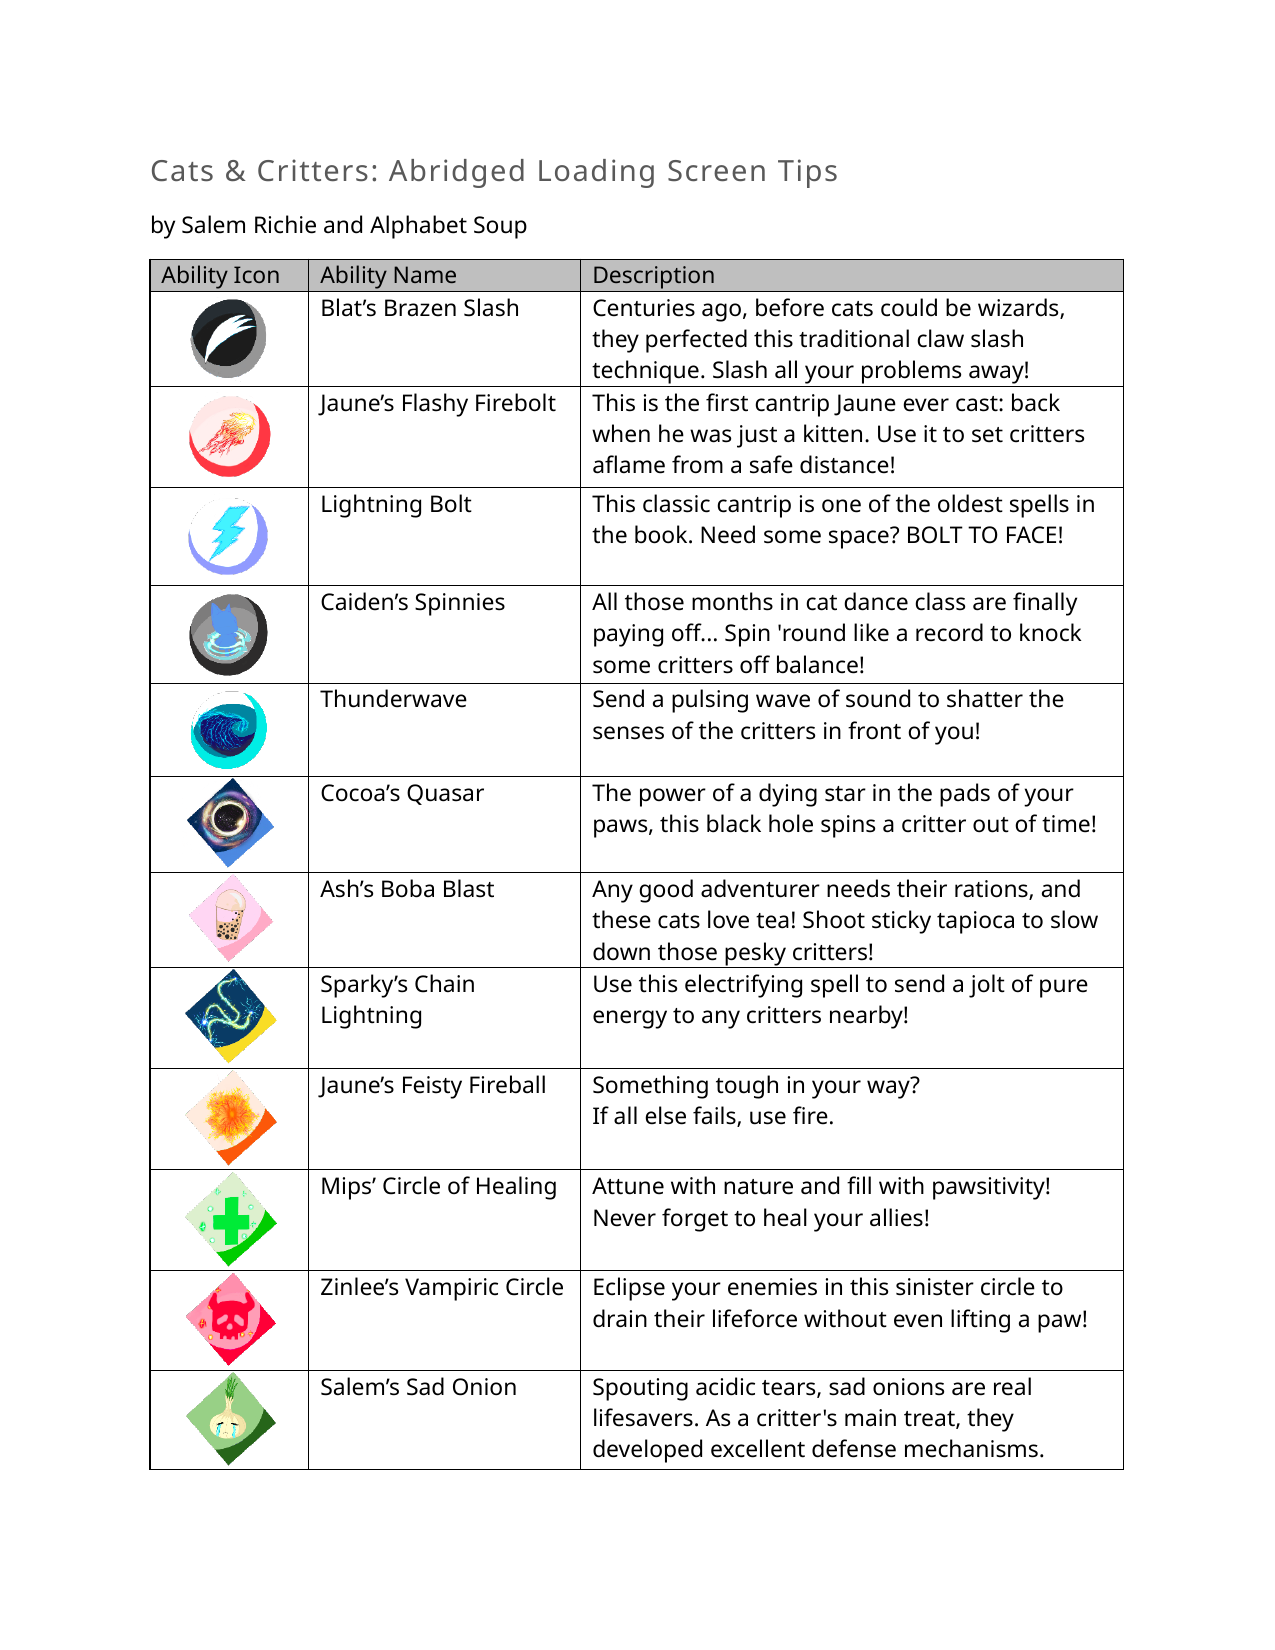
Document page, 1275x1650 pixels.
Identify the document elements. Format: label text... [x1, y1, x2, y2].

table_cell Attune with nature and fill with pawsitivity! Never forget to heal your allies! [581, 1170, 1123, 1270]
table_cell [151, 684, 308, 776]
table_cell Mips’ Circle of Healing [309, 1170, 580, 1270]
table_cell [151, 488, 308, 585]
table_cell [151, 777, 308, 872]
table_cell [151, 873, 308, 967]
table_cell Ash’s Boba Blast [309, 873, 580, 967]
table_cell Spouting acidic tears, sad onions are real lifesavers. As a critter's main treat, they developed excellent defense mechanisms. [581, 1371, 1123, 1469]
table_cell Jaune’s Flashy Firebolt [309, 387, 580, 487]
table_header Ability Icon [151, 260, 308, 291]
table_cell Use this electrifying spell to send a jolt of pure energy to any critters nearby! [581, 968, 1123, 1068]
subtitle Cats & Critters: Abridged Loading Screen Tips [150, 150, 1125, 190]
table_cell Salem’s Sad Onion [309, 1371, 580, 1469]
text by Salem Richie and Alphabet Soup [150, 209, 1125, 240]
table_cell Cocoa’s Quasar [309, 777, 580, 872]
table_cell [151, 292, 308, 386]
table_cell [151, 1271, 308, 1370]
table_cell Blat’s Brazen Slash [309, 292, 580, 386]
table_cell Eclipse your enemies in this sinister circle to drain their lifeforce without even lifting a paw! [581, 1271, 1123, 1370]
table_cell The power of a dying star in the pads of your paws, this black hole spins a critter out of time! [581, 777, 1123, 872]
table_cell Any good adventurer needs their rations, and these cats love tea! Shoot sticky tapioca to slow down those pesky critters! [581, 873, 1123, 967]
table_header Description [581, 260, 1123, 291]
table_cell This is the first cantrip Jaune ever cast: back when he was just a kitten. Use it to set critters aflame from a safe distance! [581, 387, 1123, 487]
table_cell Something tough in your way? If all else fails, use fire. [581, 1069, 1123, 1169]
table_cell Thunderwave [309, 684, 580, 776]
table_cell [151, 1170, 308, 1270]
table_cell Caiden’s Spinnies [309, 586, 580, 682]
table_cell All those months in cat dance class are finally paying off... Spin 'round like a record to knock some critters off balance! [581, 586, 1123, 682]
table_cell [151, 1069, 308, 1169]
table_cell [151, 1371, 308, 1469]
table_cell [151, 387, 308, 487]
table_cell [151, 968, 308, 1068]
table_cell Jaune’s Feisty Fireball [309, 1069, 580, 1169]
table_cell This classic cantrip is one of the oldest spells in the book. Need some space? BOLT TO FACE! [581, 488, 1123, 585]
table_cell Zinlee’s Vampiric Circle [309, 1271, 580, 1370]
table_cell Send a pulsing wave of sound to shatter the senses of the critters in front of you! [581, 684, 1123, 776]
table_cell Sparky’s Chain Lightning [309, 968, 580, 1068]
table_header Ability Name [309, 260, 580, 291]
table_cell Centuries ago, before cats could be wizards, they perfected this traditional claw slash technique. Slash all your problems away! [581, 292, 1123, 386]
table_cell Lightning Bolt [309, 488, 580, 585]
table_cell [151, 586, 308, 682]
